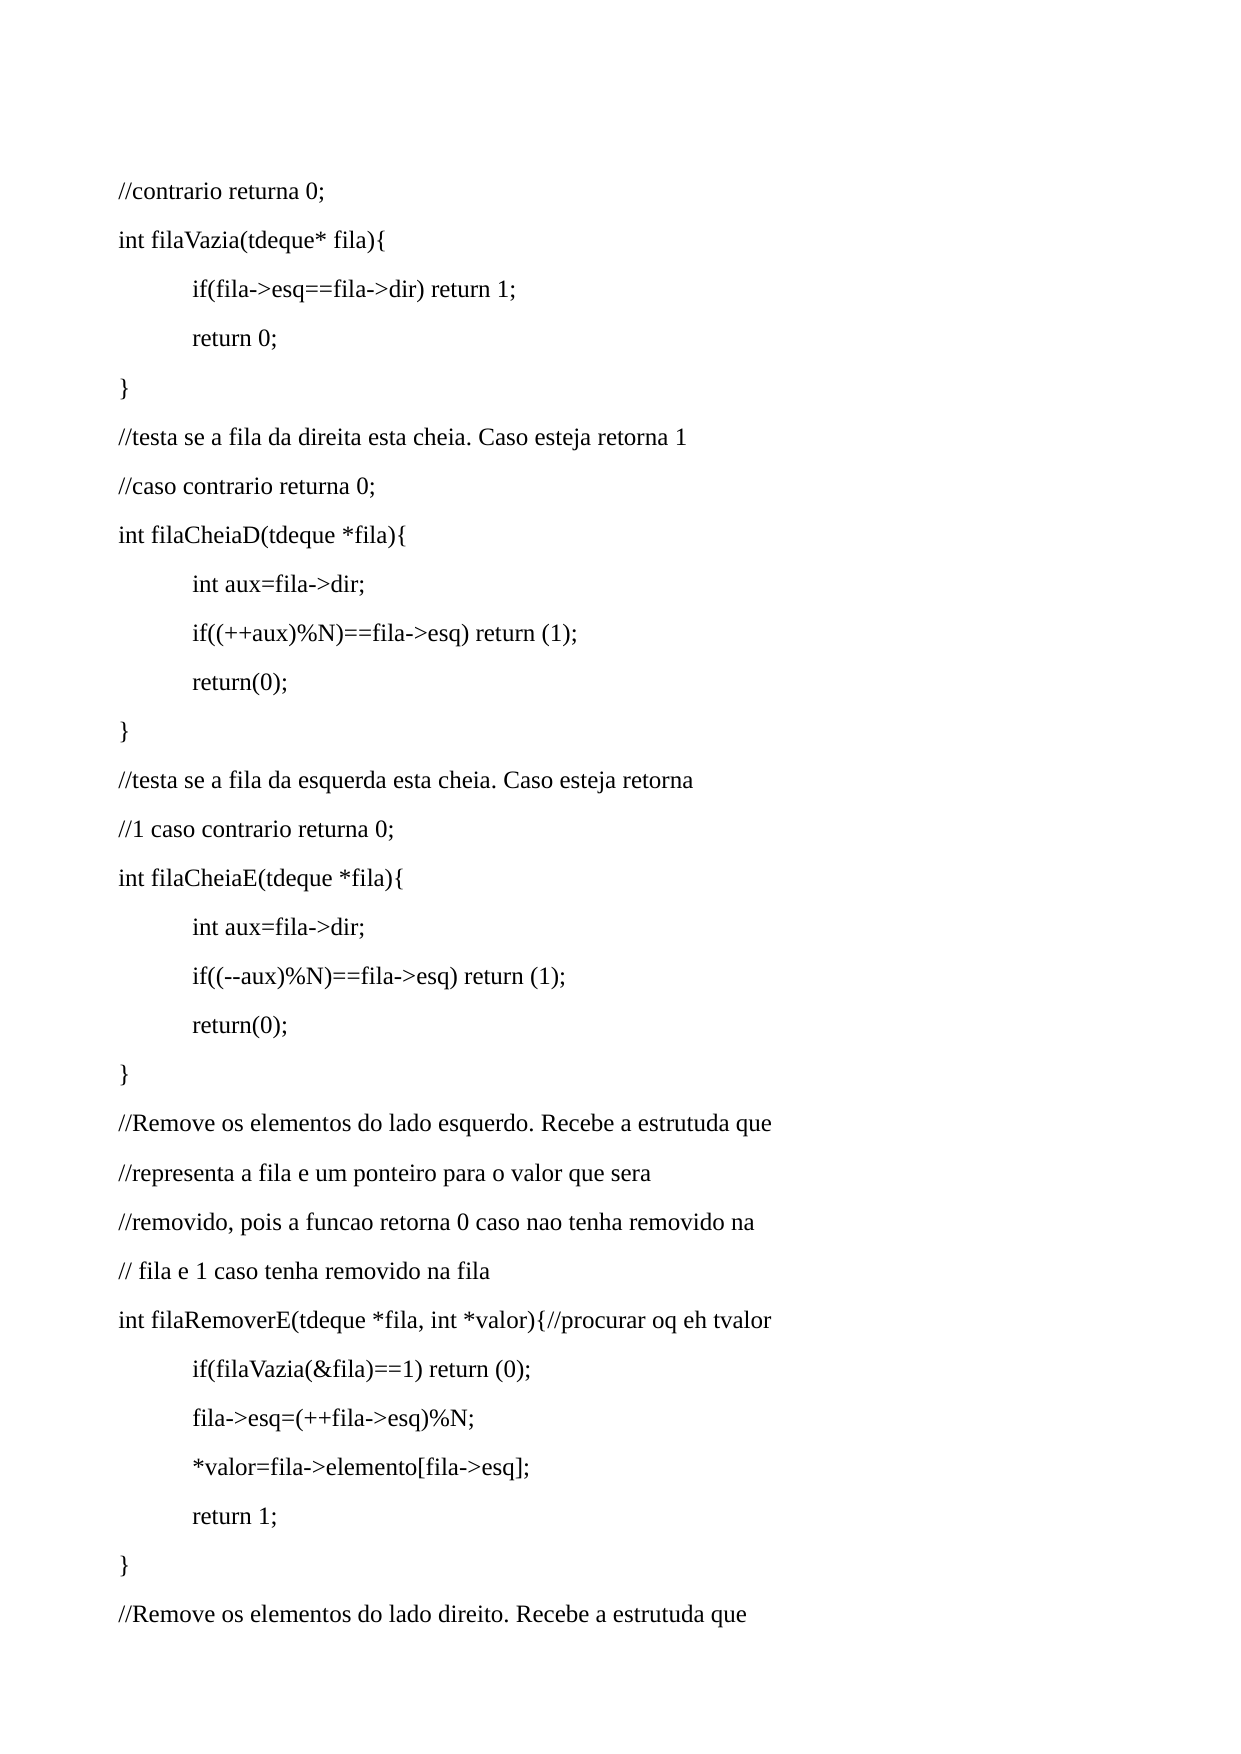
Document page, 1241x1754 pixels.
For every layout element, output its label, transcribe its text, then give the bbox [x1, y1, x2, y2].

text return 1; [118, 1501, 1122, 1530]
text return(0); [118, 667, 1122, 696]
text //contrario returna 0; [118, 176, 1122, 205]
text //testa se a fila da direita esta cheia. Caso esteja retorna 1 [118, 422, 1122, 450]
text if(fila->esq==fila->dir) return 1; [118, 274, 1122, 303]
text } [118, 716, 1122, 745]
text if((--aux)%N)==fila->esq) return (1); [118, 961, 1122, 990]
text int filaVazia(tdeque* fila){ [118, 225, 1122, 254]
text int filaCheiaE(tdeque *fila){ [118, 863, 1122, 892]
text //Remove os elementos do lado esquerdo. Recebe a estrutuda que [118, 1108, 1122, 1137]
text //1 caso contrario returna 0; [118, 814, 1122, 843]
text } [118, 1550, 1122, 1579]
text //representa a fila e um ponteiro para o valor que sera [118, 1158, 1122, 1186]
text int filaRemoverE(tdeque *fila, int *valor){//procurar oq eh tvalor [118, 1305, 1122, 1333]
text //removido, pois a funcao retorna 0 caso nao tenha removido na [118, 1207, 1122, 1235]
text fila->esq=(++fila->esq)%N; [118, 1403, 1122, 1432]
text if(filaVazia(&fila)==1) return (0); [118, 1354, 1122, 1383]
text return 0; [118, 323, 1122, 352]
text int aux=fila->dir; [118, 912, 1122, 941]
text // fila e 1 caso tenha removido na fila [118, 1256, 1122, 1284]
text //caso contrario returna 0; [118, 471, 1122, 499]
text int filaCheiaD(tdeque *fila){ [118, 520, 1122, 548]
text int aux=fila->dir; [118, 569, 1122, 598]
text } [118, 373, 1122, 401]
text //Remove os elementos do lado direito. Recebe a estrutuda que [118, 1599, 1122, 1628]
text *valor=fila->elemento[fila->esq]; [118, 1452, 1122, 1481]
text return(0); [118, 1010, 1122, 1039]
text } [118, 1059, 1122, 1088]
text if((++aux)%N)==fila->esq) return (1); [118, 618, 1122, 647]
text //testa se a fila da esquerda esta cheia. Caso esteja retorna [118, 765, 1122, 794]
